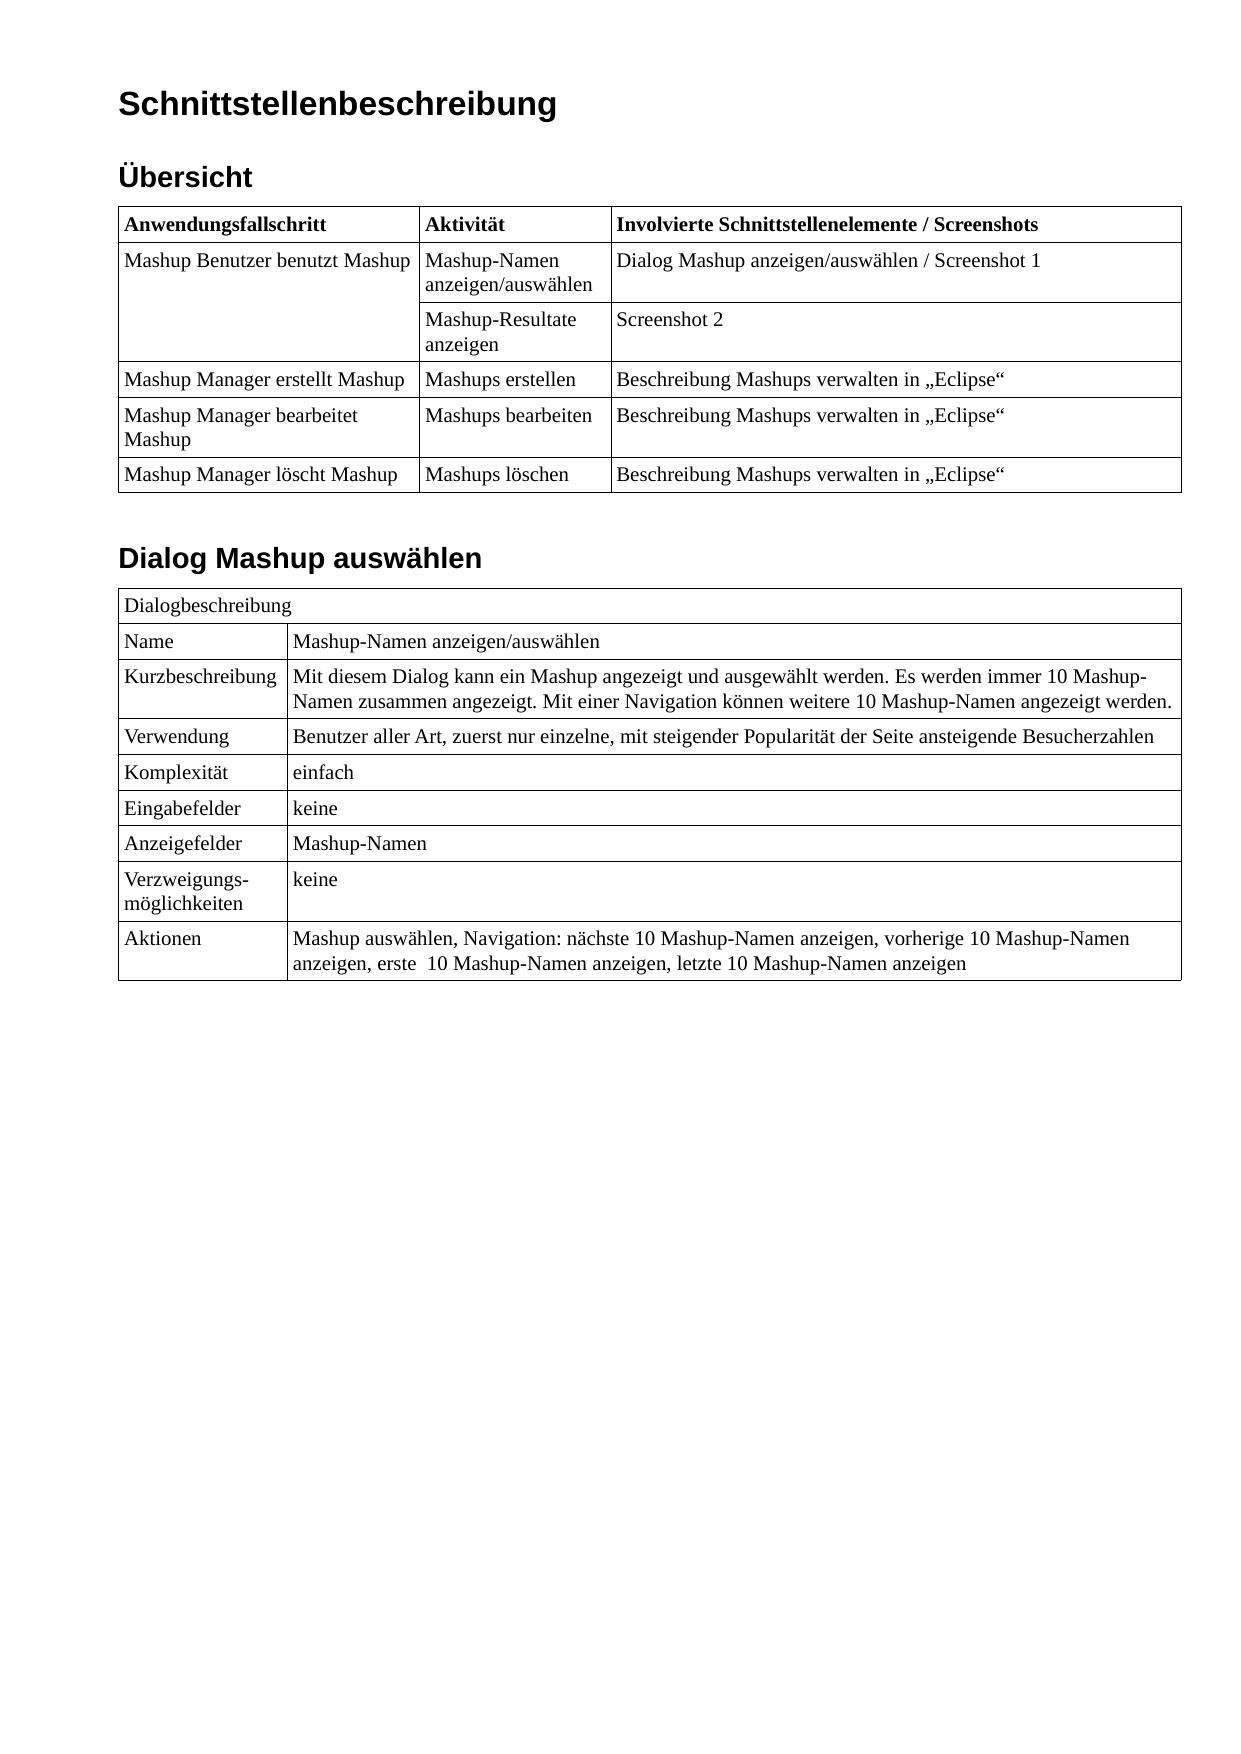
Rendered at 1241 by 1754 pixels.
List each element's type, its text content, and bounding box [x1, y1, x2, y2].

table_cell einfach [288, 755, 1181, 789]
table_cell Komplexität [119, 755, 287, 789]
table_cell Beschreibung Mashups verwalten in „Eclipse“ [612, 398, 1181, 457]
table_cell Mashups löschen [420, 458, 611, 492]
table_header Dialogbeschreibung [119, 589, 1181, 623]
table_cell Name [119, 624, 287, 659]
subtitle Übersicht [118, 160, 1181, 194]
table_cell Verwendung [119, 719, 287, 754]
table_cell Eingabefelder [119, 791, 287, 825]
table_cell Mit diesem Dialog kann ein Mashup angezeigt und ausgewählt werden. Es werden immer 10 Mashup-Namen zusammen angezeigt. Mit einer Navigation können weitere 10 Mashup-Namen angezeigt werden. [288, 660, 1181, 718]
table_cell Mashup Manager löscht Mashup [119, 458, 419, 492]
table_cell keine [288, 862, 1181, 921]
table_cell Beschreibung Mashups verwalten in „Eclipse“ [612, 458, 1181, 492]
subtitle Schnittstellenbeschreibung [118, 84, 1181, 123]
subtitle Dialog Mashup auswählen [118, 541, 1181, 575]
table_header Involvierte Schnittstellenelemente / Screenshots [612, 207, 1181, 242]
table_cell Mashup Manager bearbeitet Mashup [119, 398, 419, 457]
table_cell Kurzbeschreibung [119, 660, 287, 718]
table_cell Mashup Manager erstellt Mashup [119, 362, 419, 397]
table_cell Mashup-Namen [288, 826, 1181, 861]
table_header Anwendungsfallschritt [119, 207, 419, 242]
table_cell keine [288, 791, 1181, 825]
table_cell Benutzer aller Art, zuerst nur einzelne, mit steigender Popularität der Seite ansteigende Besucherzahlen [288, 719, 1181, 754]
table_cell Mashup auswählen, Navigation: nächste 10 Mashup-Namen anzeigen, vorherige 10 Mashup-Namen anzeigen, erste 10 Mashup-Namen anzeigen, letzte 10 Mashup-Namen anzeigen [288, 922, 1181, 980]
table_cell Mashups bearbeiten [420, 398, 611, 457]
table_cell Dialog Mashup anzeigen/auswählen / Screenshot 1 [612, 243, 1181, 302]
table_cell Mashups erstellen [420, 362, 611, 397]
table_cell Mashup-Namen anzeigen/auswählen [288, 624, 1181, 659]
table_cell Mashup-Resultate anzeigen [420, 303, 611, 361]
table_header Aktivität [420, 207, 611, 242]
table_cell Aktionen [119, 922, 287, 980]
table_cell Verzweigungs­möglichkeiten [119, 862, 287, 921]
table_cell Screenshot 2 [612, 303, 1181, 361]
table_cell Anzeigefelder [119, 826, 287, 861]
table_cell Beschreibung Mashups verwalten in „Eclipse“ [612, 362, 1181, 397]
table_cell Mashup Benutzer benutzt Mashup [119, 243, 419, 361]
table_cell Mashup-Namen anzeigen/auswählen [420, 243, 611, 302]
